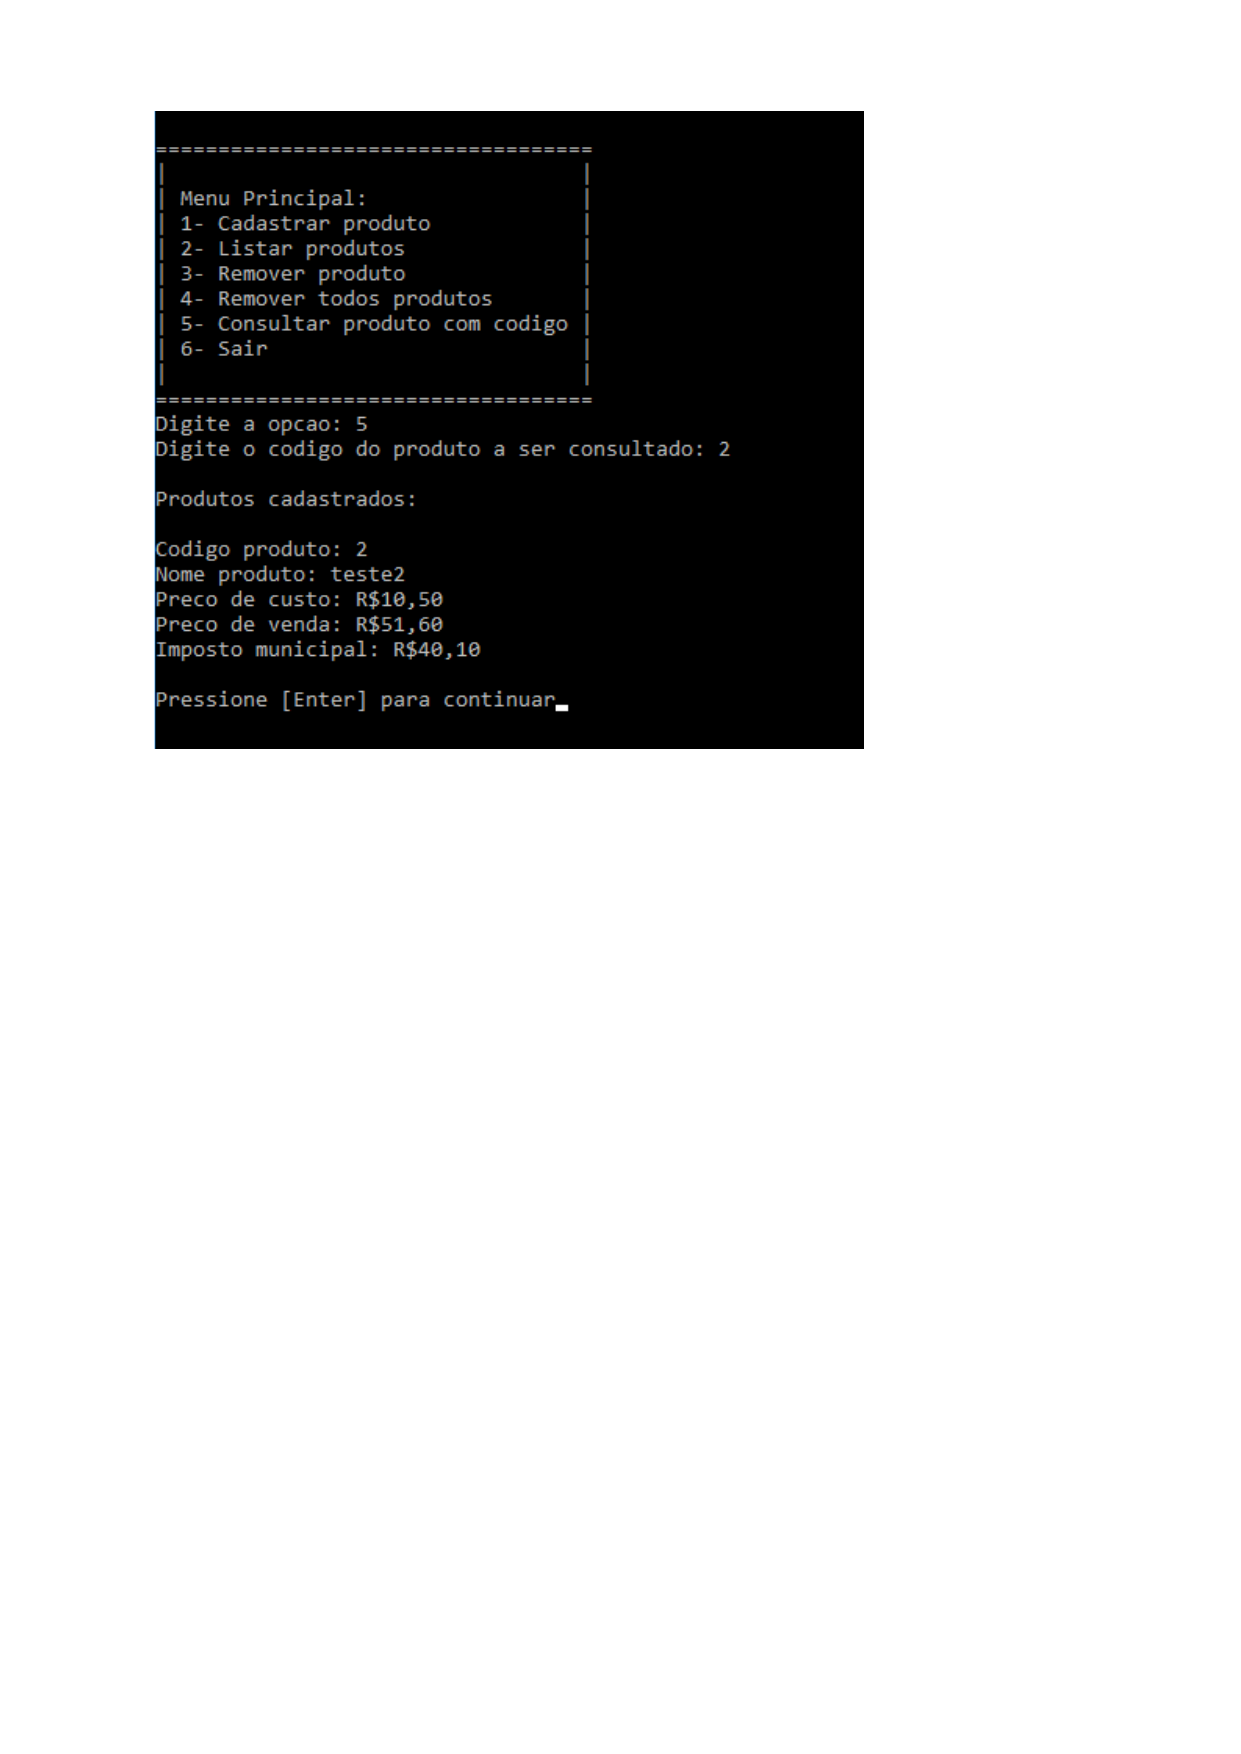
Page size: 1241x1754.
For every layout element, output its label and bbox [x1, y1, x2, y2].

picture [154, 111, 864, 749]
